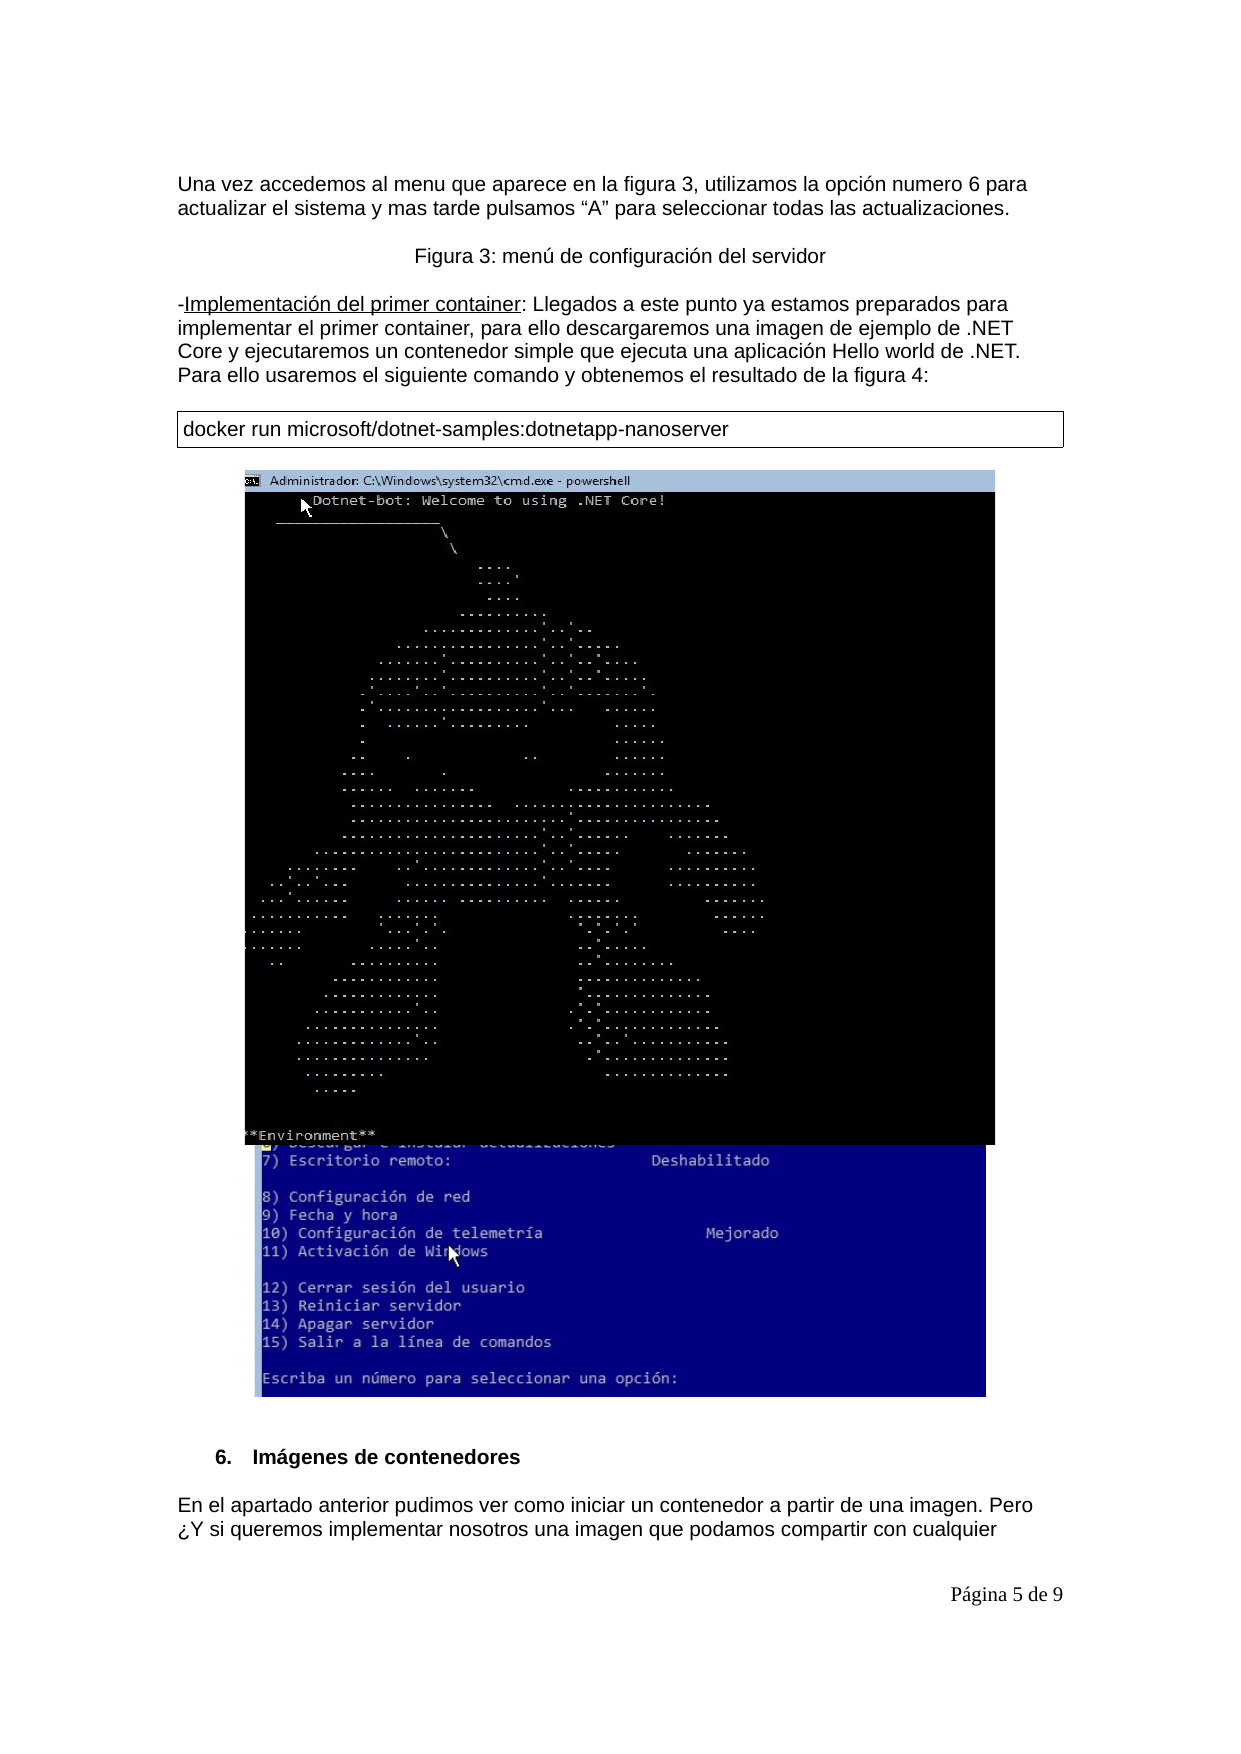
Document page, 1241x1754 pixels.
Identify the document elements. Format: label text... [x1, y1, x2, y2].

text Una vez accedemos al menu que aparece en la figura 3, utilizamos la opción numero 6 para actualizar el sistema y mas tarde pulsamos “A” para seleccionar todas las actualizaciones. [177, 172, 1063, 219]
list Imágenes de contenedores [215, 1445, 1063, 1469]
text Figura 3: menú de configuración del servidor [177, 243, 1063, 267]
picture [244, 470, 996, 1397]
table_header docker run microsoft/dotnet-samples:dotnetapp-nanoserver [178, 412, 1063, 447]
text En el apartado anterior pudimos ver como iniciar un contenedor a partir de una imagen. Pero ¿Y si queremos implementar nosotros una imagen que podamos compartir con cualquier [177, 1493, 1063, 1541]
text -Implementación del primer container: Llegados a este punto ya estamos preparados para implementar el primer container, para ello descargaremos una imagen de ejemplo de .NET Core y ejecutaremos un contenedor simple que ejecuta una aplicación Hello world de .NET. Para ello usaremos el siguiente comando y obtenemos el resultado de la figura 4: [177, 291, 1063, 387]
